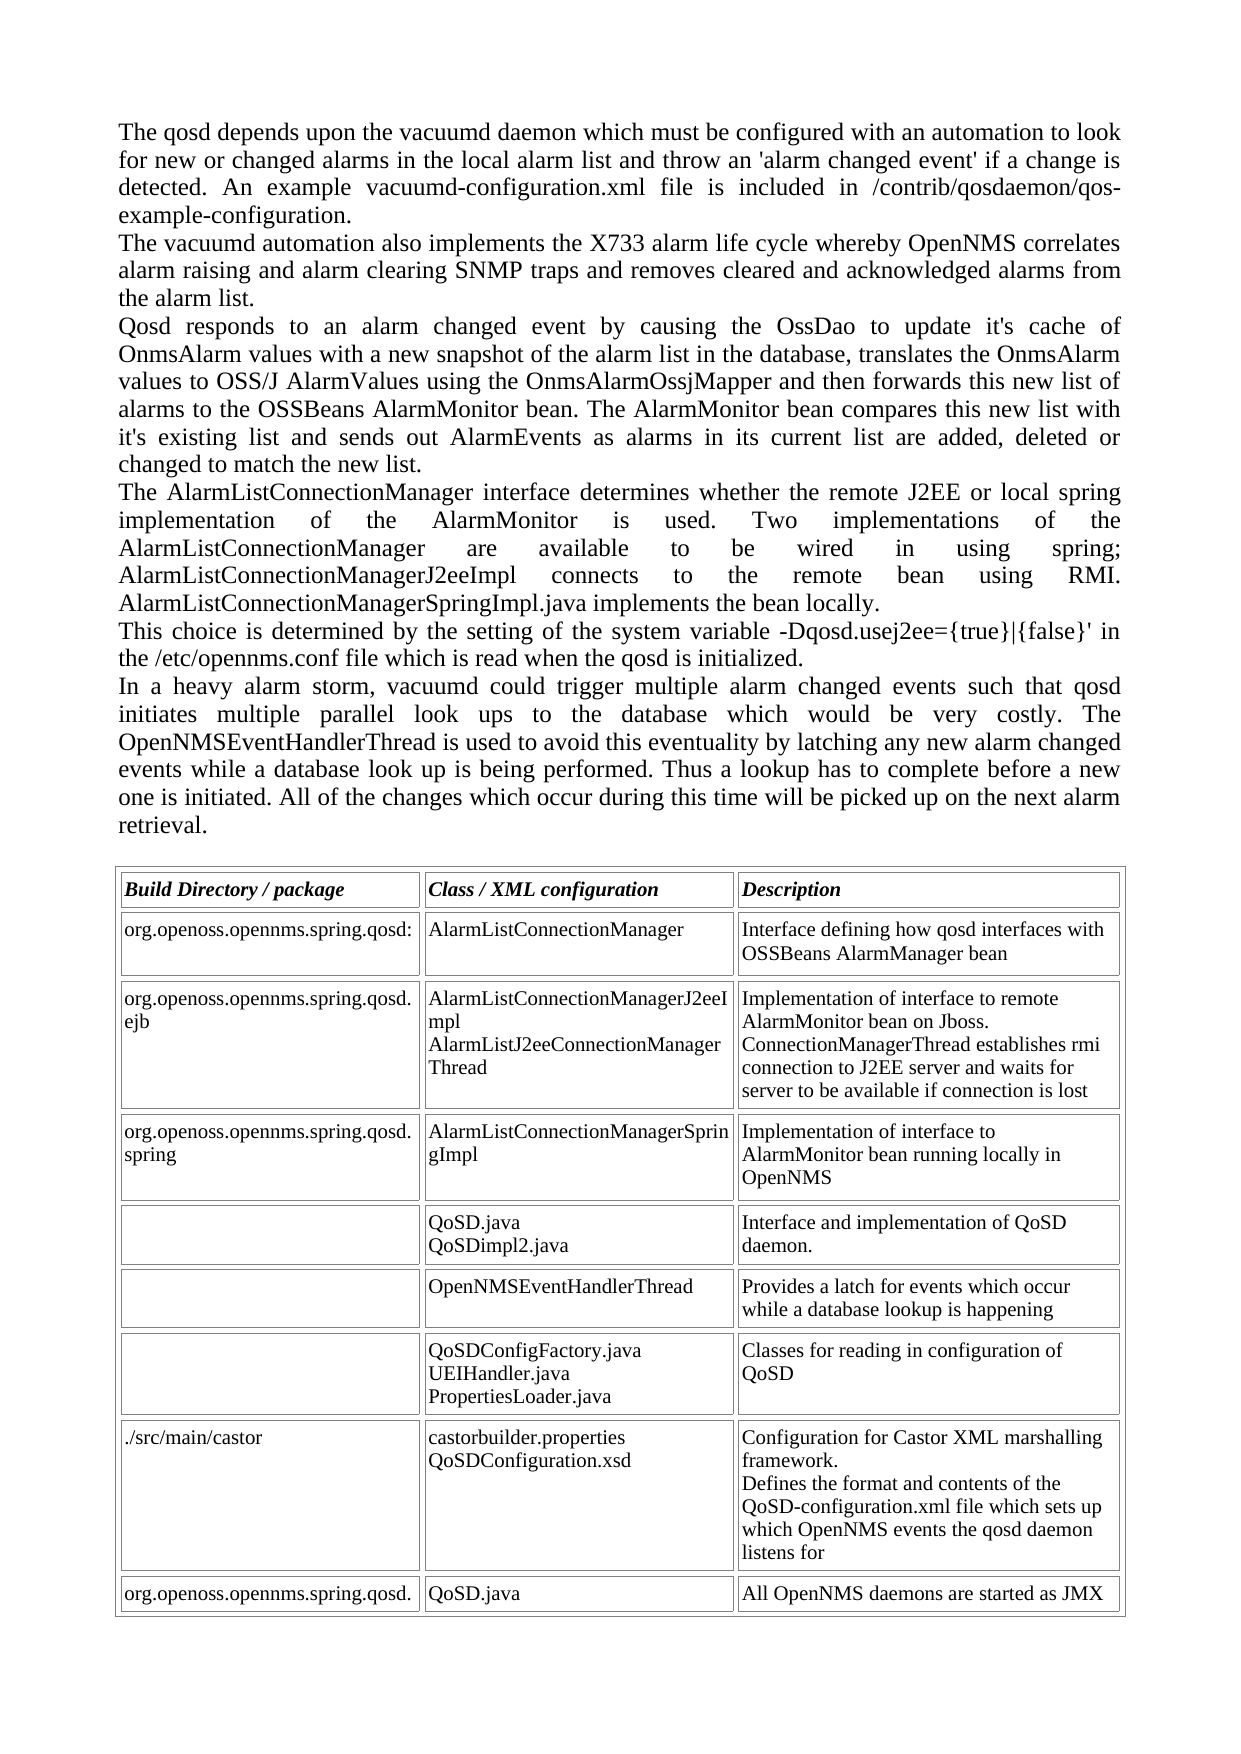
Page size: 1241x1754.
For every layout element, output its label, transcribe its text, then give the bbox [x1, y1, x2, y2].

table_cell org.openoss.opennms.spring.qosd.ejb [118, 975, 422, 1108]
table_cell AlarmListConnectionManagerSpringImpl [422, 1108, 736, 1200]
table_cell AlarmListConnectionManager [422, 907, 736, 975]
table_cell Implementation of interface to AlarmMonitor bean running locally in OpenNMS [736, 1108, 1122, 1200]
table_cell org.openoss.opennms.spring.qosd: [118, 907, 422, 975]
table_cell [118, 1200, 422, 1263]
table_cell OpenNMSEventHandlerThread [422, 1264, 736, 1327]
text In a heavy alarm storm, vacuumd could trigger multiple alarm changed events such that qosd initiates multiple parallel look ups to the database which would be very costly. The OpenNMSEventHandlerThread is used to avoid this eventuality by latching any new alarm changed events while a database look up is being performed. Thus a lookup has to complete before a new one is initiated. All of the changes which occur during this time will be picked up on the next alarm retrieval. [118, 672, 1122, 838]
table_cell [122, 1206, 419, 1263]
table_cell AlarmListConnectionManagerJ2eeImpl AlarmListJ2eeConnectionManagerThread [422, 975, 736, 1108]
table_cell QoSD.java QoSDimpl2.java [422, 1200, 736, 1263]
table_cell [122, 1270, 419, 1327]
text The qosd depends upon the vacuumd daemon which must be configured with an automation to look for new or changed alarms in the local alarm list and throw an 'alarm changed event' if a change is detected. An example vacuumd-configuration.xml file is included in /contrib/qosdaemon/qos-example-configuration. [118, 118, 1122, 229]
table_cell QoSDConfigFactory.java UEIHandler.java PropertiesLoader.java [422, 1327, 736, 1414]
table_cell Provides a latch for events which occur while a database lookup is happening [736, 1264, 1122, 1327]
table_cell [122, 1334, 419, 1414]
table_cell ./src/main/castor [118, 1414, 422, 1570]
table_cell Classes for reading in configuration of QoSD [736, 1327, 1122, 1414]
text The AlarmListConnectionManager interface determines whether the remote J2EE or local spring implementation of the AlarmMonitor is used. Two implementations of the AlarmListConnectionManager are available to be wired in using spring; AlarmListConnectionManagerJ2eeImpl connects to the remote bean using RMI. AlarmListConnectionManagerSpringImpl.java implements the bean locally. [118, 478, 1122, 617]
table_cell QoSD.java [422, 1570, 736, 1611]
table_cell org.openoss.opennms.spring.qosd.spring [118, 1108, 422, 1200]
table_header Description [736, 867, 1122, 907]
table_cell org.openoss.opennms.spring.qosd. [118, 1570, 422, 1611]
table_header Build Directory / package [118, 867, 422, 907]
table_cell Interface defining how qosd interfaces with OSSBeans AlarmManager bean [736, 907, 1122, 975]
table_cell All OpenNMS daemons are started as JMX [736, 1570, 1122, 1611]
table_cell castorbuilder.properties QoSDConfiguration.xsd [422, 1414, 736, 1570]
table_cell [118, 1327, 422, 1414]
table_cell Implementation of interface to remote AlarmMonitor bean on Jboss. ConnectionManagerThread establishes rmi connection to J2EE server and waits for server to be available if connection is lost [736, 975, 1122, 1108]
table_header Class / XML configuration [422, 867, 736, 907]
table_cell Configuration for Castor XML marshalling framework. Defines the format and contents of the QoSD-configuration.xml file which sets up which OpenNMS events the qosd daemon listens for [736, 1414, 1122, 1570]
text Qosd responds to an alarm changed event by causing the OssDao to update it's cache of OnmsAlarm values with a new snapshot of the alarm list in the database, translates the OnmsAlarm values to OSS/J AlarmValues using the OnmsAlarmOssjMapper and then forwards this new list of alarms to the OSSBeans AlarmMonitor bean. The AlarmMonitor bean compares this new list with it's existing list and sends out AlarmEvents as alarms in its current list are added, deleted or changed to match the new list. [118, 312, 1122, 478]
table_cell Interface and implementation of QoSD daemon. [736, 1200, 1122, 1263]
text The vacuumd automation also implements the X733 alarm life cycle whereby OpenNMS correlates alarm raising and alarm clearing SNMP traps and removes cleared and acknowledged alarms from the alarm list. [118, 229, 1122, 312]
text This choice is determined by the setting of the system variable -Dqosd.usej2ee={true}|{false}' in the /etc/opennms.conf file which is read when the qosd is initialized. [118, 617, 1122, 672]
table_cell [118, 1264, 422, 1327]
